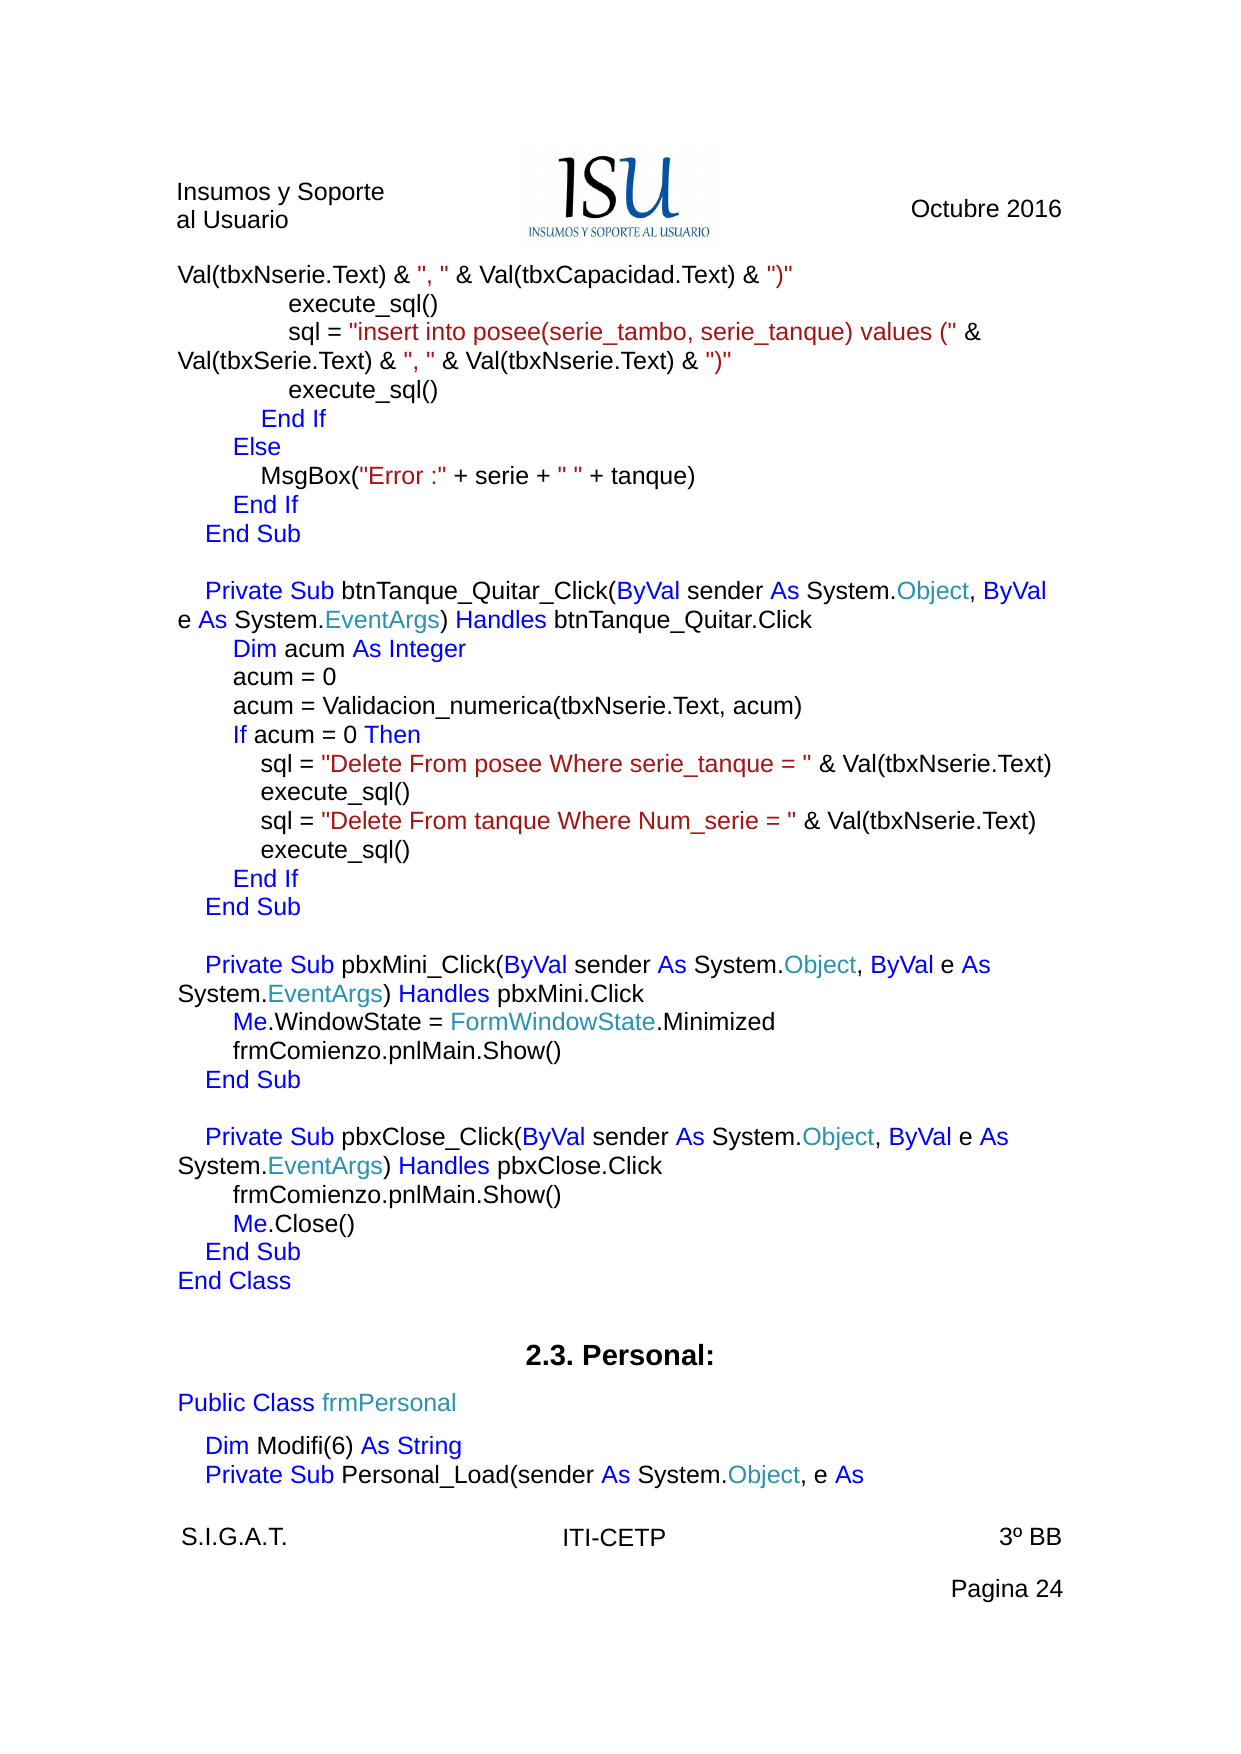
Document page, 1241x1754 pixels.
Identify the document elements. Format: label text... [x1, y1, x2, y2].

text execute_sql() [177, 375, 1063, 403]
text Val(tbxNserie.Text) & ", " & Val(tbxCapacidad.Text) & ")" [177, 260, 1063, 288]
text End Sub [177, 1237, 1063, 1266]
text Me.WindowState = FormWindowState.Minimized [177, 1007, 1063, 1036]
picture [517, 138, 723, 252]
text Private Sub pbxClose_Click(ByVal sender As System.Object, ByVal e As System.EventArgs) Handles pbxClose.Click [177, 1122, 1063, 1180]
text Dim acum As Integer [177, 633, 1063, 662]
text End Sub [177, 518, 1063, 547]
text frmComienzo.pnlMain.Show() [177, 1180, 1063, 1208]
text If acum = 0 Then [177, 720, 1063, 748]
text sql = "Delete From tanque Where Num_serie = " & Val(tbxNserie.Text) [177, 806, 1063, 835]
text execute_sql() [177, 777, 1063, 806]
text End Class [177, 1266, 1063, 1295]
text End If [177, 863, 1063, 892]
text MsgBox("Error :" + serie + " " + tanque) [177, 461, 1063, 490]
text Private Sub Personal_Load(sender As System.Object, e As [177, 1460, 1063, 1489]
text sql = "insert into posee(serie_tambo, serie_tanque) values (" & Val(tbxSerie.Text) & ", " & Val(tbxNserie.Text) & ")" [177, 317, 1063, 375]
text End Sub [177, 892, 1063, 921]
text Private Sub pbxMini_Click(ByVal sender As System.Object, ByVal e As System.EventArgs) Handles pbxMini.Click [177, 950, 1063, 1007]
text sql = "Delete From posee Where serie_tanque = " & Val(tbxNserie.Text) [177, 748, 1063, 777]
text End If [177, 490, 1063, 518]
text 2.3. Personal: [177, 1338, 1063, 1371]
text Private Sub btnTanque_Quitar_Click(ByVal sender As System.Object, ByVal e As System.EventArgs) Handles btnTanque_Quitar.Click [177, 576, 1063, 633]
text acum = 0 [177, 662, 1063, 691]
text frmComienzo.pnlMain.Show() [177, 1036, 1063, 1065]
text End If [177, 403, 1063, 432]
text Me.Close() [177, 1208, 1063, 1237]
text Else [177, 432, 1063, 461]
text acum = Validacion_numerica(tbxNserie.Text, acum) [177, 691, 1063, 720]
text End Sub [177, 1065, 1063, 1093]
text Public Class frmPersonal [177, 1388, 1063, 1417]
text execute_sql() [177, 835, 1063, 863]
text execute_sql() [177, 288, 1063, 317]
text Dim Modifi(6) As String [177, 1431, 1063, 1460]
